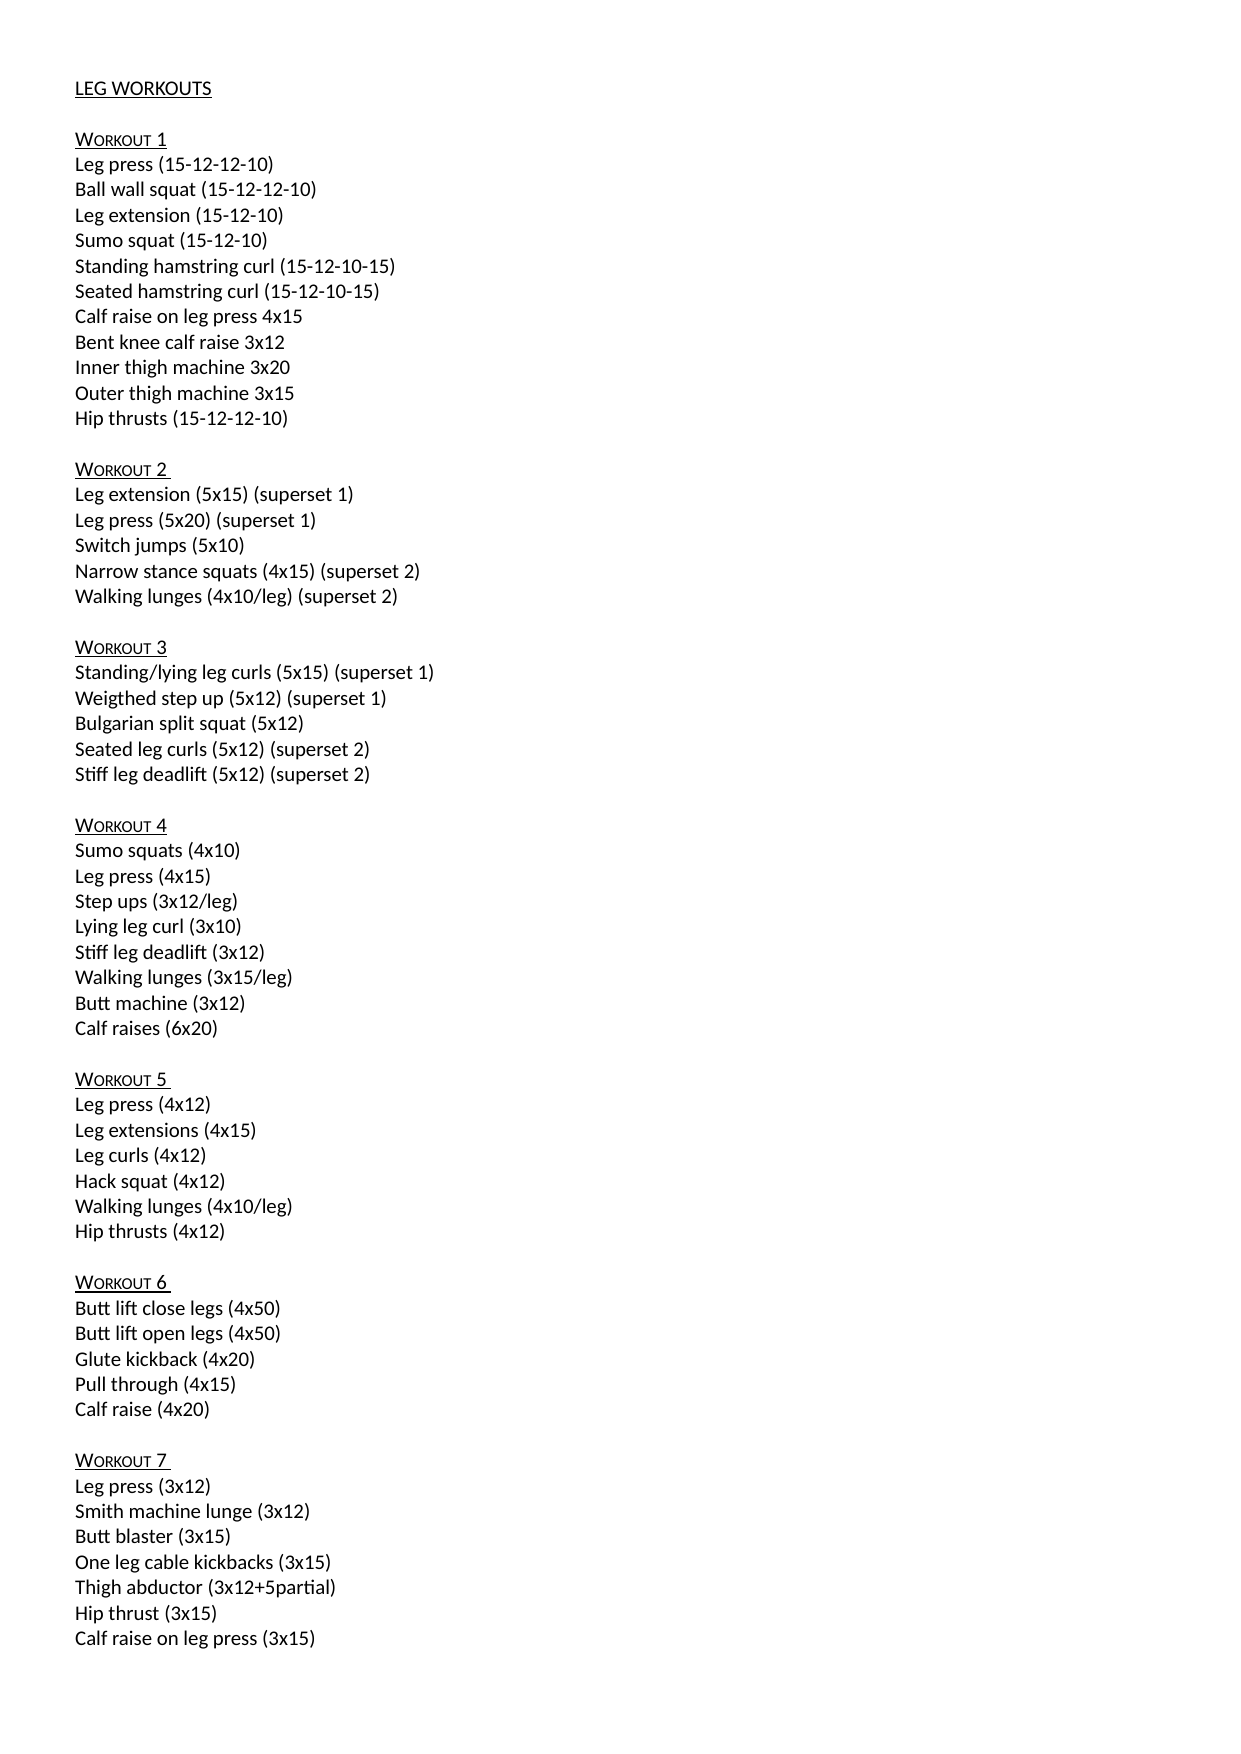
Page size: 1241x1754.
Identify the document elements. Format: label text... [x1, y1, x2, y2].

text Butt machine (3x12) [75, 990, 1165, 1015]
text Ball wall squat (15-12-12-10) [75, 177, 1165, 202]
text Hip thrusts (15-12-12-10) [75, 405, 1165, 431]
text Switch jumps (5x10) [75, 532, 1165, 558]
text Leg press (15-12-12-10) [75, 151, 1165, 177]
text Inner thigh machine 3x20 [75, 354, 1165, 380]
text Workout 2 [75, 456, 1165, 482]
text Outer thigh machine 3x15 [75, 380, 1165, 405]
text Leg extensions (4x15) [75, 1117, 1165, 1142]
text Leg press (4x15) [75, 863, 1165, 888]
text Walking lunges (4x10/leg) (superset 2) [75, 583, 1165, 609]
text Stiff leg deadlift (5x12) (superset 2) [75, 761, 1165, 787]
text Leg press (5x20) (superset 1) [75, 507, 1165, 532]
text Leg press (3x12) [75, 1473, 1165, 1498]
text Workout 4 [75, 812, 1165, 837]
text Standing/lying leg curls (5x15) (superset 1) [75, 659, 1165, 685]
text Calf raises (6x20) [75, 1015, 1165, 1041]
text Smith machine lunge (3x12) [75, 1498, 1165, 1524]
text One leg cable kickbacks (3x15) [75, 1549, 1165, 1574]
text Hip thrust (3x15) [75, 1600, 1165, 1625]
text Workout 3 [75, 634, 1165, 659]
text Calf raise (4x20) [75, 1397, 1165, 1422]
text Hack squat (4x12) [75, 1168, 1165, 1193]
text Pull through (4x15) [75, 1371, 1165, 1397]
text Thigh abductor (3x12+5partial) [75, 1574, 1165, 1600]
text Walking lunges (3x15/leg) [75, 964, 1165, 990]
text Workout 7 [75, 1447, 1165, 1473]
text Seated leg curls (5x12) (superset 2) [75, 736, 1165, 761]
text Stiff leg deadlift (3x12) [75, 939, 1165, 964]
text Leg extension (5x15) (superset 1) [75, 482, 1165, 507]
text Butt blaster (3x15) [75, 1524, 1165, 1549]
text Workout 6 [75, 1269, 1165, 1295]
text Standing hamstring curl (15-12-10-15) [75, 253, 1165, 278]
text Leg curls (4x12) [75, 1142, 1165, 1168]
text Narrow stance squats (4x15) (superset 2) [75, 558, 1165, 583]
text Bent knee calf raise 3x12 [75, 329, 1165, 354]
text Calf raise on leg press (3x15) [75, 1625, 1165, 1651]
text Weigthed step up (5x12) (superset 1) [75, 685, 1165, 710]
text Seated hamstring curl (15-12-10-15) [75, 278, 1165, 304]
text Bulgarian split squat (5x12) [75, 710, 1165, 736]
text Glute kickback (4x20) [75, 1346, 1165, 1371]
text Sumo squat (15-12-10) [75, 227, 1165, 253]
text Lying leg curl (3x10) [75, 914, 1165, 939]
text Sumo squats (4x10) [75, 837, 1165, 863]
text Butt lift close legs (4x50) [75, 1295, 1165, 1320]
text Workout 5 [75, 1066, 1165, 1092]
text Workout 1 [75, 126, 1165, 151]
text Step ups (3x12/leg) [75, 888, 1165, 914]
text Leg extension (15-12-10) [75, 202, 1165, 227]
text Butt lift open legs (4x50) [75, 1320, 1165, 1346]
text Walking lunges (4x10/leg) [75, 1193, 1165, 1219]
text LEG WORKOUTS [75, 75, 1165, 100]
text Calf raise on leg press 4x15 [75, 304, 1165, 329]
text Leg press (4x12) [75, 1092, 1165, 1117]
text Hip thrusts (4x12) [75, 1219, 1165, 1244]
